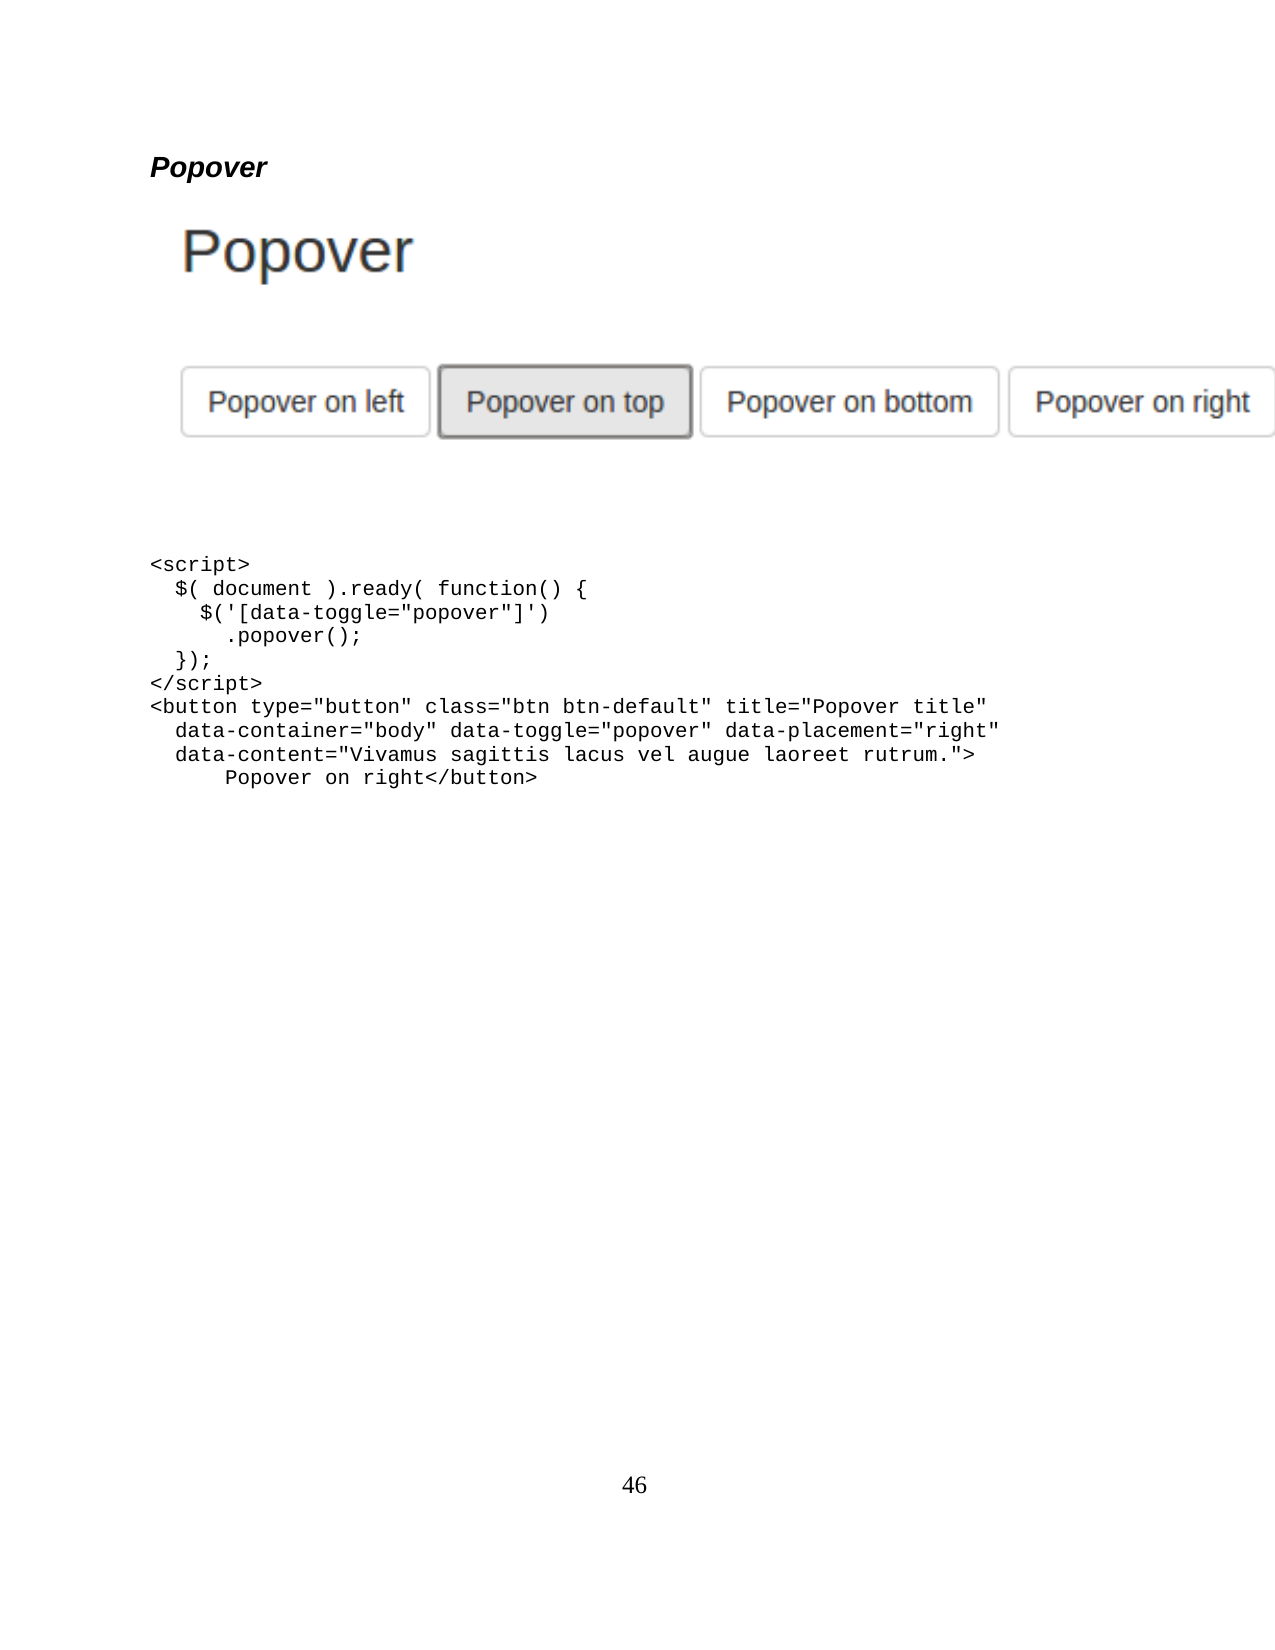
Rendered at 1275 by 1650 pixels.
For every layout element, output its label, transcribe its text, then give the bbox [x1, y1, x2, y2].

text $('[data-toggle="popover"]') [150, 602, 1125, 625]
picture [150, 196, 1275, 555]
text <button type="button" class="btn btn-default" title="Popover title" [150, 696, 1125, 720]
subtitle Popover [150, 150, 1125, 183]
text </script> [150, 673, 1125, 696]
text Popover on right</button> [150, 767, 1125, 791]
text $( document ).ready( function() { [150, 578, 1125, 602]
text <script> [150, 555, 1125, 578]
text .popover(); [150, 625, 1125, 649]
text }); [150, 649, 1125, 673]
text data-content="Vivamus sagittis lacus vel augue laoreet rutrum."> [150, 743, 1125, 767]
text data-container="body" data-toggle="popover" data-placement="right" [150, 720, 1125, 743]
